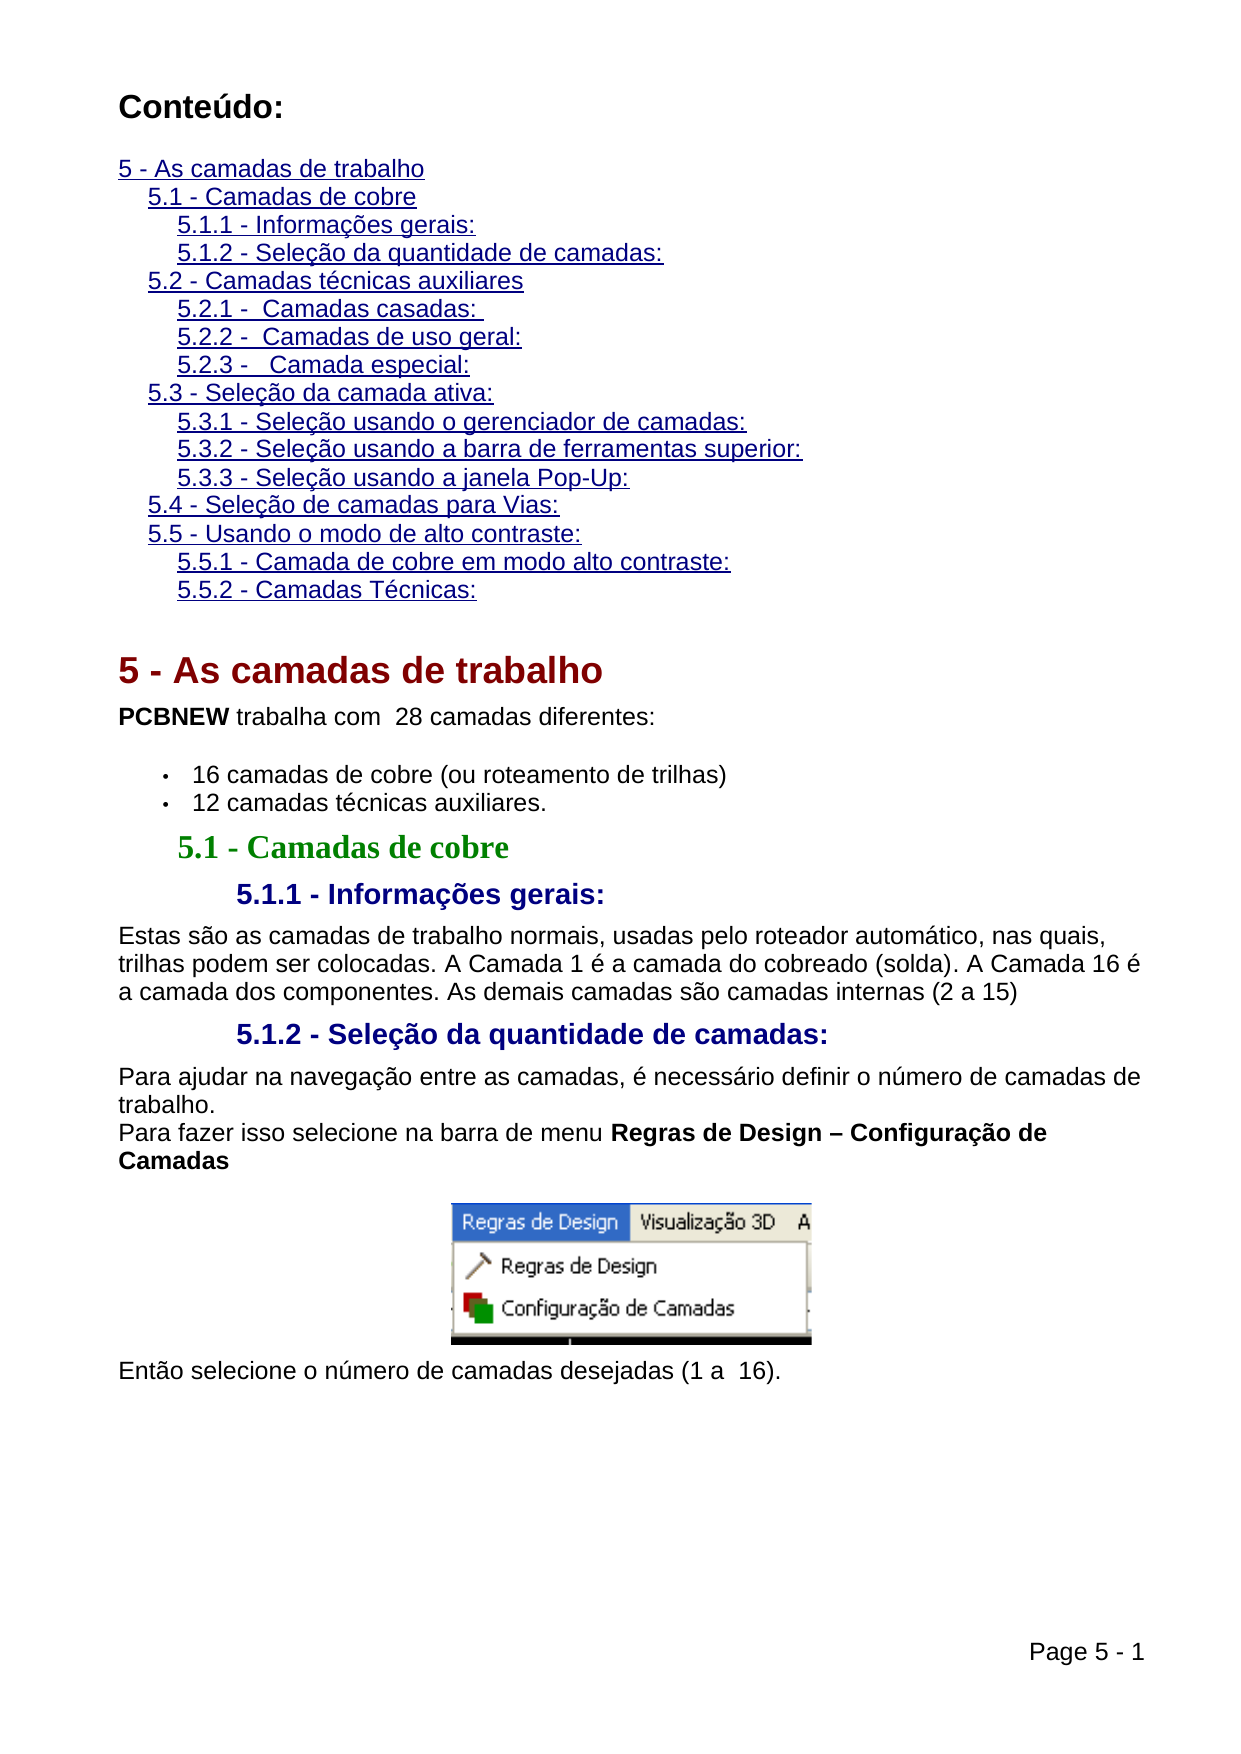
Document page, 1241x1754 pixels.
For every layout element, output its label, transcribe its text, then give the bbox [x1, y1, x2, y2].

subtitle Informações gerais: [236, 878, 1152, 910]
text 5.1.1 - Informações gerais: [177, 211, 1152, 239]
text 5.3 - Seleção da camada ativa: [148, 379, 1152, 407]
picture [451, 1203, 812, 1345]
text 5.2 - Camadas técnicas auxiliares [148, 267, 1152, 295]
text 5.5.1 - Camada de cobre em modo alto contraste: [177, 547, 1152, 575]
text 5 - As camadas de trabalho [118, 155, 1152, 183]
list 12 camadas técnicas auxiliares. [162, 788, 1152, 816]
text 5.4 - Seleção de camadas para Vias: [148, 491, 1152, 519]
subtitle As camadas de trabalho [118, 649, 1152, 691]
text 5.3.1 - Seleção usando o gerenciador de camadas: [177, 407, 1152, 435]
subtitle Conteúdo: [118, 88, 1152, 126]
text 5.3.2 - Seleção usando a barra de ferramentas superior: [177, 435, 1152, 463]
text 5.2.3 - Camada especial: [177, 351, 1152, 379]
text 5.5 - Usando o modo de alto contraste: [148, 519, 1152, 547]
subtitle PCBNEW trabalha com 28 camadas diferentes: [118, 703, 1152, 731]
text 5.2.1 - Camadas casadas: [177, 295, 1152, 323]
text 5.1.2 - Seleção da quantidade de camadas: [177, 239, 1152, 267]
subtitle Seleção da quantidade de camadas: [236, 1018, 1152, 1051]
text 5.2.2 - Camadas de uso geral: [177, 323, 1152, 351]
subtitle Para fazer isso selecione na barra de menu Regras de Design – Configuração de Camadas [118, 1118, 1152, 1174]
list 16 camadas de cobre (ou roteamento de trilhas) [162, 760, 1152, 788]
text 5.3.3 - Seleção usando a janela Pop-Up: [177, 463, 1152, 491]
text 5.5.2 - Camadas Técnicas: [177, 575, 1152, 603]
subtitle Camadas de cobre [177, 829, 1152, 866]
text 5.1 - Camadas de cobre [148, 183, 1152, 211]
subtitle Então selecione o número de camadas desejadas (1 a 16). [118, 1357, 1152, 1385]
subtitle Para ajudar na navegação entre as camadas, é necessário definir o número de camadas de trabalho. [118, 1062, 1152, 1118]
subtitle Estas são as camadas de trabalho normais, usadas pelo roteador automático, nas quais, trilhas podem ser colocadas. A Camada 1 é a camada do cobreado (solda). A Camada 16 é a camada dos componentes. As demais camadas são camadas internas (2 a 15) [118, 922, 1152, 1006]
